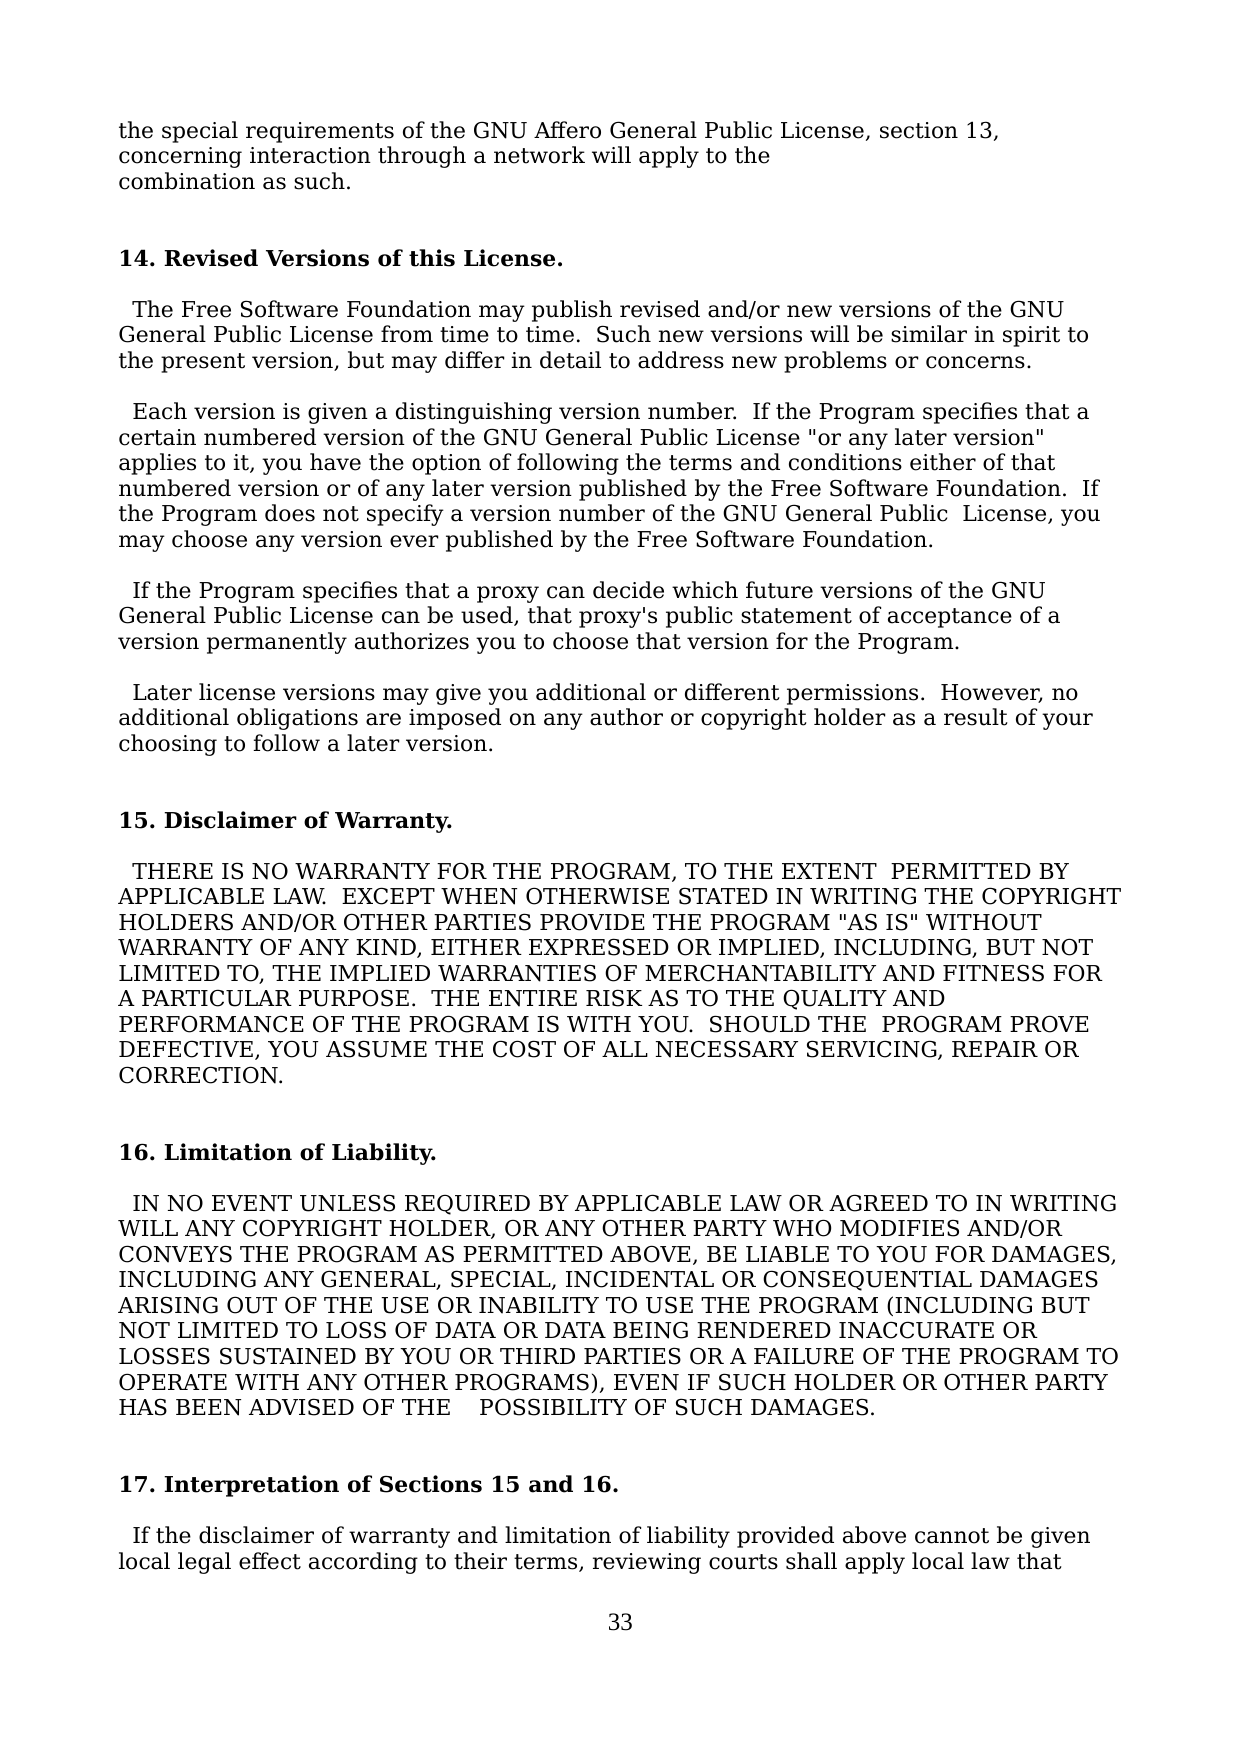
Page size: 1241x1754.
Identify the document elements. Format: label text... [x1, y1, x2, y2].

text If the disclaimer of warranty and limitation of liability provided above cannot be given local legal effect according to their terms, reviewing courts shall apply local law that [118, 1523, 1122, 1574]
text IN NO EVENT UNLESS REQUIRED BY APPLICABLE LAW OR AGREED TO IN WRITING WILL ANY COPYRIGHT HOLDER, OR ANY OTHER PARTY WHO MODIFIES AND/OR CONVEYS THE PROGRAM AS PERMITTED ABOVE, BE LIABLE TO YOU FOR DAMAGES, INCLUDING ANY GENERAL, SPECIAL, INCIDENTAL OR CONSEQUENTIAL DAMAGES ARISING OUT OF THE USE OR INABILITY TO USE THE PROGRAM (INCLUDING BUT NOT LIMITED TO LOSS OF DATA OR DATA BEING RENDERED INACCURATE OR LOSSES SUSTAINED BY YOU OR THIRD PARTIES OR A FAILURE OF THE PROGRAM TO OPERATE WITH ANY OTHER PROGRAMS), EVEN IF SUCH HOLDER OR OTHER PARTY HAS BEEN ADVISED OF THE POSSIBILITY OF SUCH DAMAGES. [118, 1191, 1122, 1421]
text Each version is given a distinguishing version number. If the Program specifies that a certain numbered version of the GNU General Public License "or any later version" applies to it, you have the option of following the terms and conditions either of that numbered version or of any later version published by the Free Software Foundation. If the Program does not specify a version number of the GNU General Public License, you may choose any version ever published by the Free Software Foundation. [118, 399, 1122, 552]
text THERE IS NO WARRANTY FOR THE PROGRAM, TO THE EXTENT PERMITTED BY APPLICABLE LAW. EXCEPT WHEN OTHERWISE STATED IN WRITING THE COPYRIGHT HOLDERS AND/OR OTHER PARTIES PROVIDE THE PROGRAM "AS IS" WITHOUT WARRANTY OF ANY KIND, EITHER EXPRESSED OR IMPLIED, INCLUDING, BUT NOT LIMITED TO, THE IMPLIED WARRANTIES OF MERCHANTABILITY AND FITNESS FOR A PARTICULAR PURPOSE. THE ENTIRE RISK AS TO THE QUALITY AND PERFORMANCE OF THE PROGRAM IS WITH YOU. SHOULD THE PROGRAM PROVE DEFECTIVE, YOU ASSUME THE COST OF ALL NECESSARY SERVICING, REPAIR OR CORRECTION. [118, 859, 1122, 1088]
text If the Program specifies that a proxy can decide which future versions of the GNU General Public License can be used, that proxy's public statement of acceptance of a version permanently authorizes you to choose that version for the Program. [118, 578, 1122, 654]
text combination as such. [118, 169, 1122, 195]
text The Free Software Foundation may publish revised and/or new versions of the GNU General Public License from time to time. Such new versions will be similar in spirit to the present version, but may differ in detail to address new problems or concerns. [118, 297, 1122, 373]
text 14. Revised Versions of this License. [118, 246, 1122, 271]
text 17. Interpretation of Sections 15 and 16. [118, 1472, 1122, 1498]
text Later license versions may give you additional or different permissions. However, no additional obligations are imposed on any author or copyright holder as a result of your choosing to follow a later version. [118, 680, 1122, 756]
text the special requirements of the GNU Affero General Public License, section 13, concerning interaction through a network will apply to the [118, 118, 1122, 169]
text 15. Disclaimer of Warranty. [118, 808, 1122, 833]
text 16. Limitation of Liability. [118, 1140, 1122, 1166]
